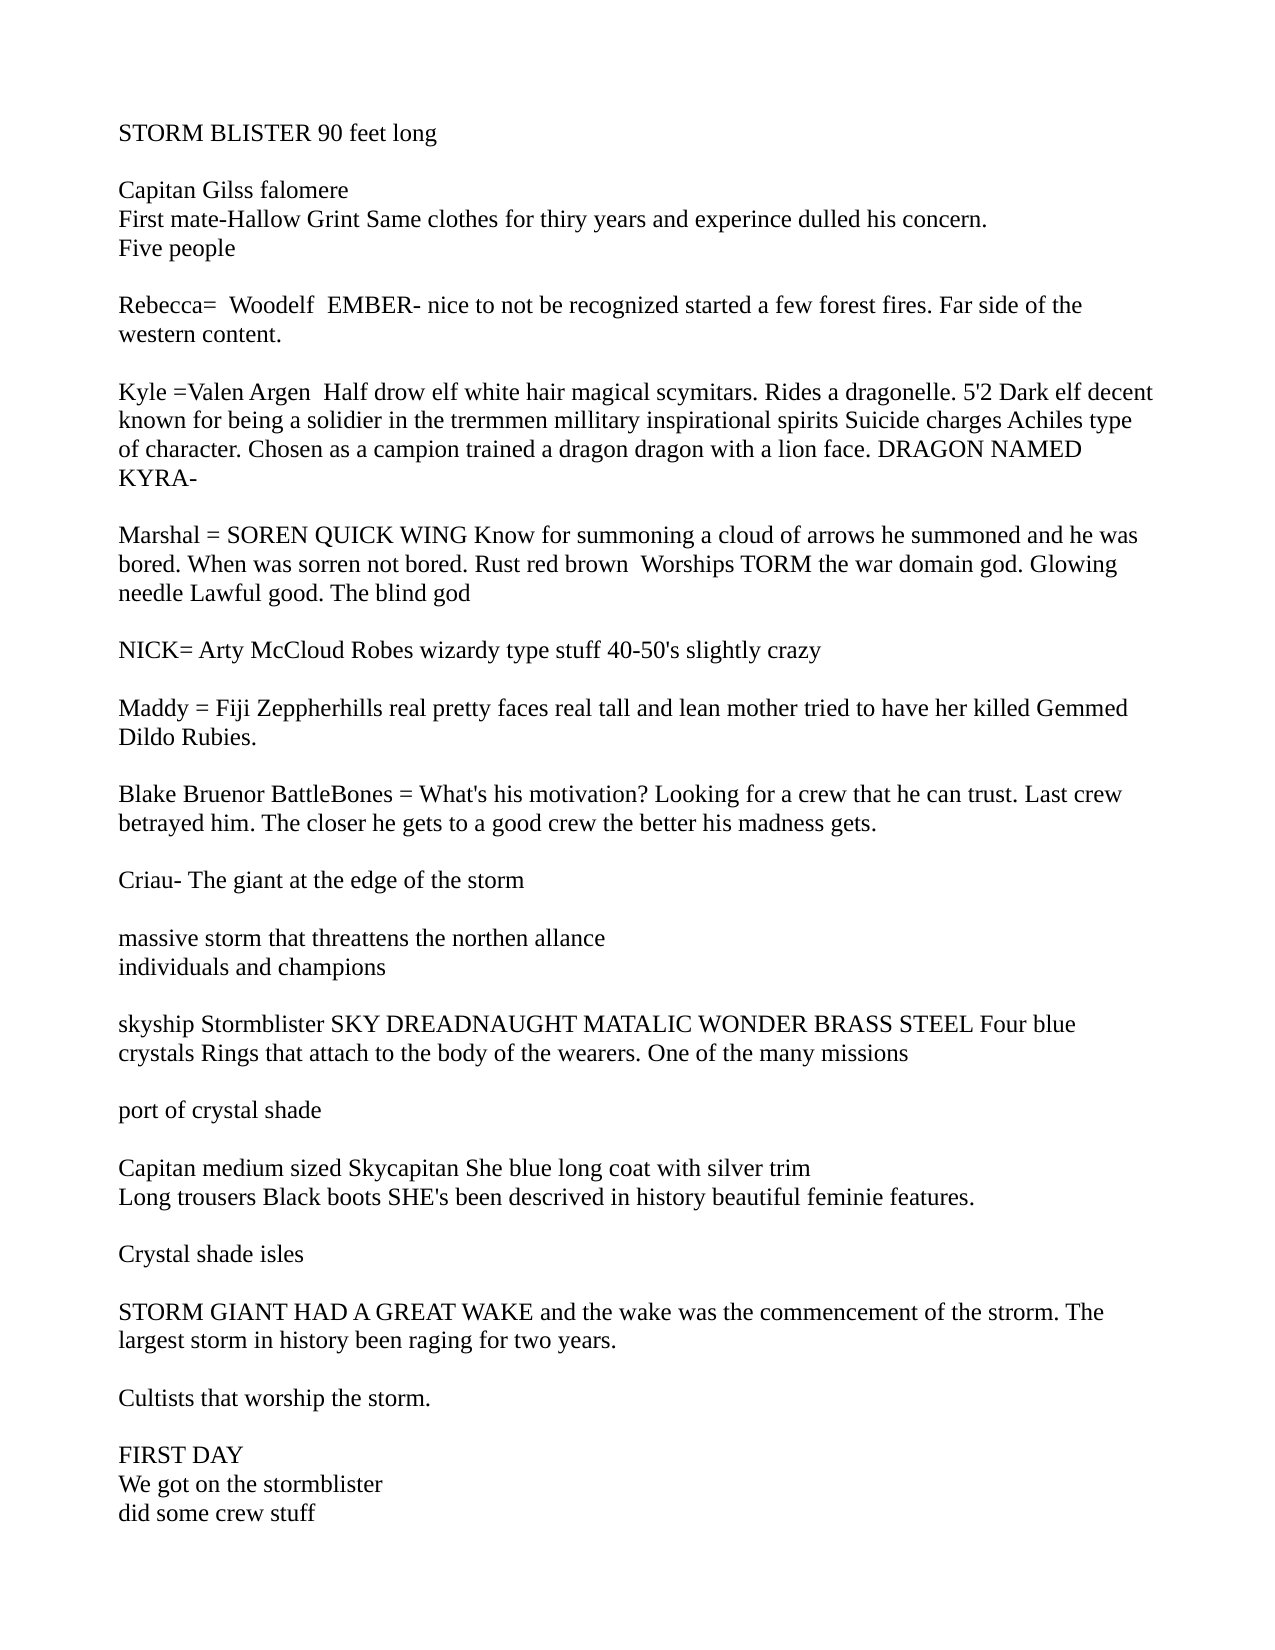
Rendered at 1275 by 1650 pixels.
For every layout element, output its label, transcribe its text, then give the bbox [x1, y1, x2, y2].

text Criau- The giant at the edge of the storm [118, 866, 1157, 894]
text Long trousers Black boots SHE's been descrived in history beautiful feminie features. [118, 1182, 1157, 1211]
text STORM BLISTER 90 feet long ­ [118, 118, 1157, 147]
text Rebecca= Woodelf EMBER- nice to not be recognized started a few forest fires. Far side of the western content. [118, 291, 1157, 348]
text Kyle =Valen Argen Half drow elf white hair magical scymitars. Rides a dragonelle. 5'2 Dark elf decent known for being a solidier in the trermmen millitary inspirational spirits Suicide charges Achiles type of character. Chosen as a campion trained a dragon dragon with a lion face. DRAGON NAMED KYRA- [118, 377, 1157, 492]
text Crystal shade isles [118, 1239, 1157, 1268]
text massive storm that threattens the northen allance [118, 923, 1157, 952]
text Maddy = Fiji Zeppherhills real pretty faces real tall and lean mother tried to have her killed Gemmed Dildo Rubies. [118, 693, 1157, 751]
text Capitan Gilss falomere [118, 176, 1157, 204]
text NICK= Arty McCloud Robes wizardy type stuff 40-50's slightly crazy [118, 636, 1157, 664]
text skyship Stormblister SKY DREADNAUGHT MATALIC WONDER BRASS STEEL Four blue crystals Rings that attach to the body of the wearers. One of the many missions [118, 1009, 1157, 1067]
text Five people [118, 233, 1157, 262]
text We got on the stormblister did some crew stuff [118, 1469, 1157, 1527]
text FIRST DAY [118, 1412, 1157, 1469]
text Blake Bruenor BattleBones = What's his motivation? Looking for a crew that he can trust. Last crew betrayed him. The closer he gets to a good crew the better his madness gets. [118, 779, 1157, 837]
text Marshal = SOREN QUICK WING Know for summoning a cloud of arrows he summoned and he was bored. When was sorren not bored. Rust red brown Worships TORM the war domain god. Glowing needle Lawful good. The blind god [118, 521, 1157, 607]
text First mate-Hallow Grint Same clothes for thiry years and experince dulled his concern. [118, 204, 1157, 233]
text STORM GIANT HAD A GREAT WAKE and the wake was the commencement of the strorm. The largest storm in history been raging for two years. Cultists that worship the storm. [118, 1297, 1157, 1412]
text port of crystal shade [118, 1096, 1157, 1124]
text individuals and champions [118, 952, 1157, 981]
text Capitan medium sized Skycapitan She blue long coat with silver trim [118, 1153, 1157, 1182]
